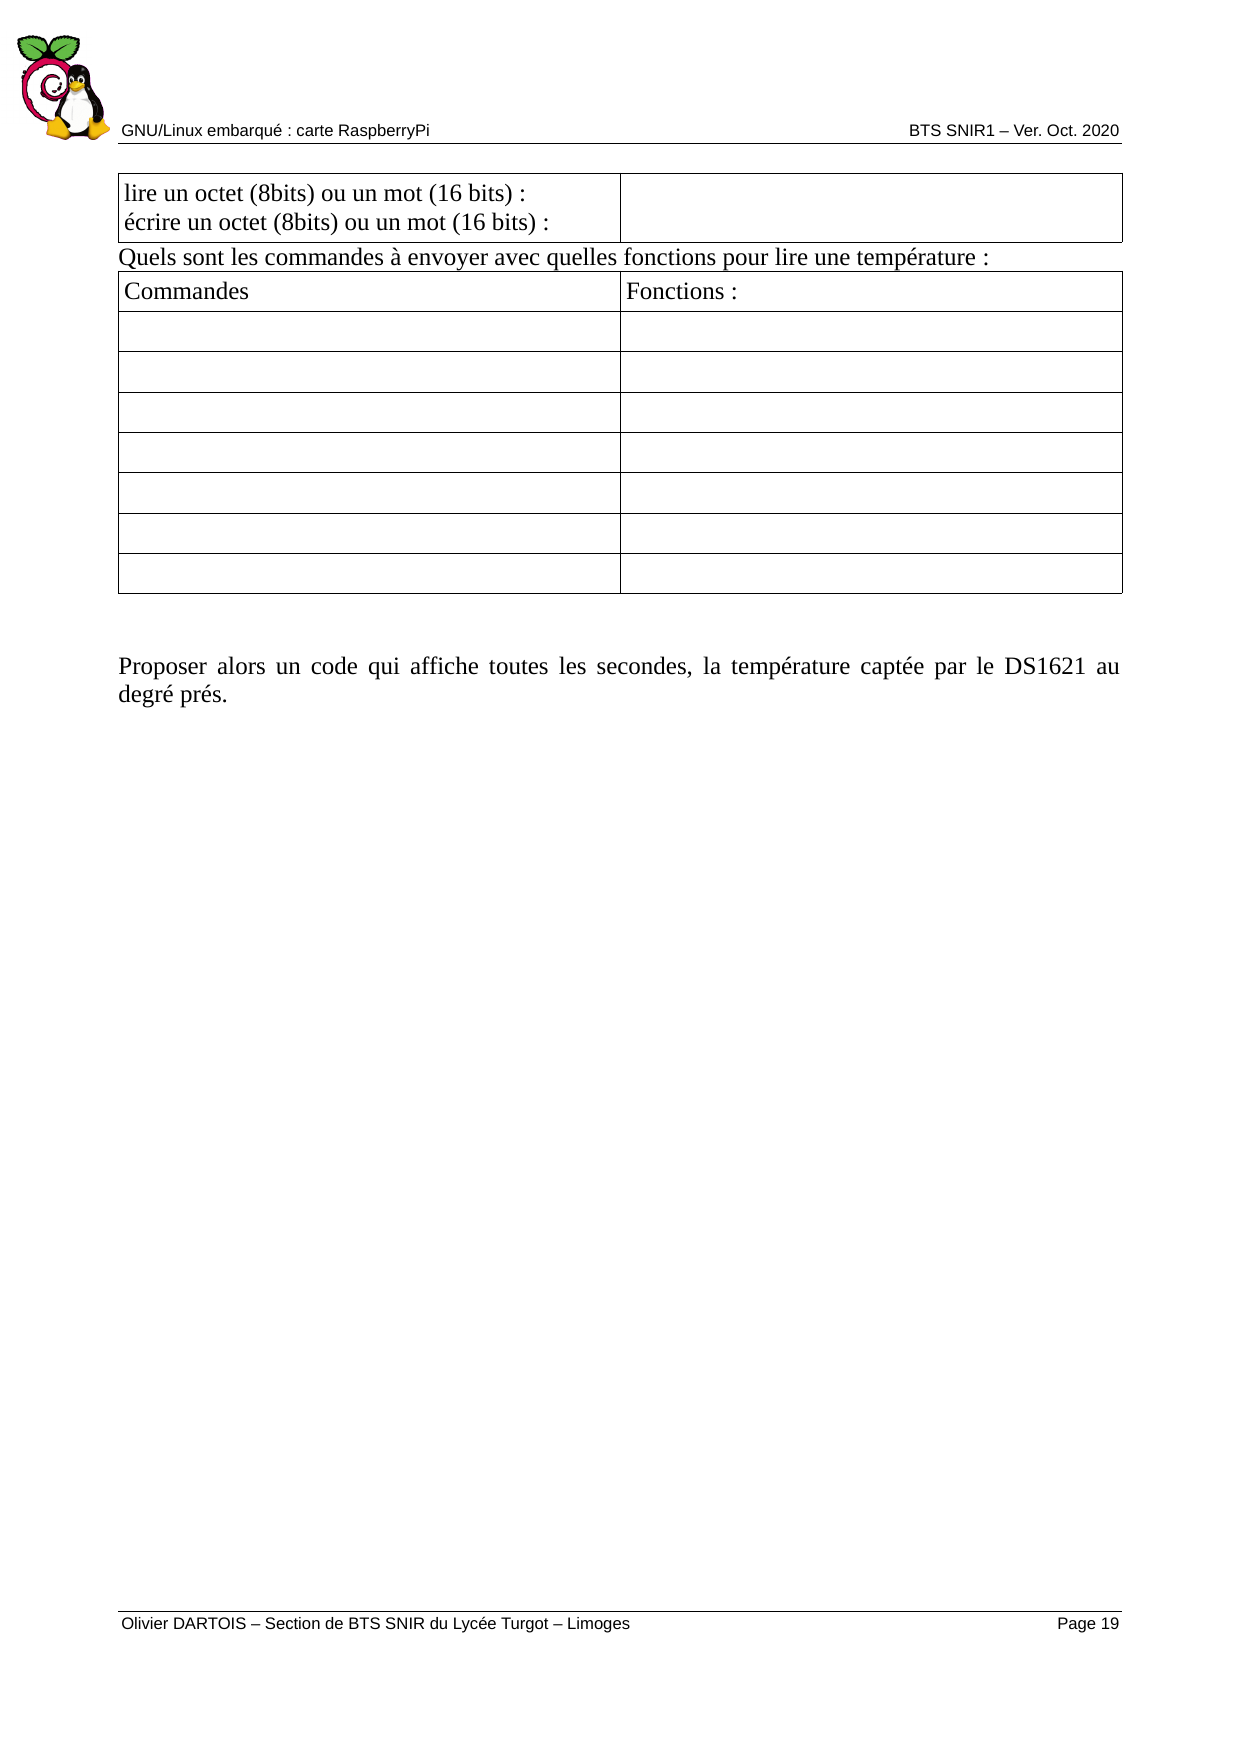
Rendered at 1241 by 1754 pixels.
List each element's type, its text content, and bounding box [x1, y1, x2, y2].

table_cell [621, 473, 1122, 512]
table_header Fonctions : [621, 272, 1122, 311]
table_cell [621, 352, 1122, 392]
text Quels sont les commandes à envoyer avec quelles fonctions pour lire une température : [118, 243, 1122, 271]
table_cell [119, 433, 620, 472]
table_cell [621, 514, 1122, 553]
text Proposer alors un code qui affiche toutes les secondes, la température captée par le DS1621 au degré prés. [118, 651, 1122, 708]
table_cell [119, 393, 620, 432]
table_cell [621, 554, 1122, 593]
table_cell [621, 312, 1122, 351]
table_header Commandes [119, 272, 620, 311]
table_cell [621, 393, 1122, 432]
table_cell [119, 352, 620, 392]
table_cell lire un octet (8bits) ou un mot (16 bits) : écrire un octet (8bits) ou un mot (16 bits) : [119, 174, 620, 242]
table_cell [621, 174, 1122, 242]
picture [0, 31, 112, 142]
table_cell [119, 473, 620, 512]
table_cell [621, 433, 1122, 472]
table_cell [119, 554, 620, 593]
table_cell [119, 312, 620, 351]
table_cell [119, 514, 620, 553]
